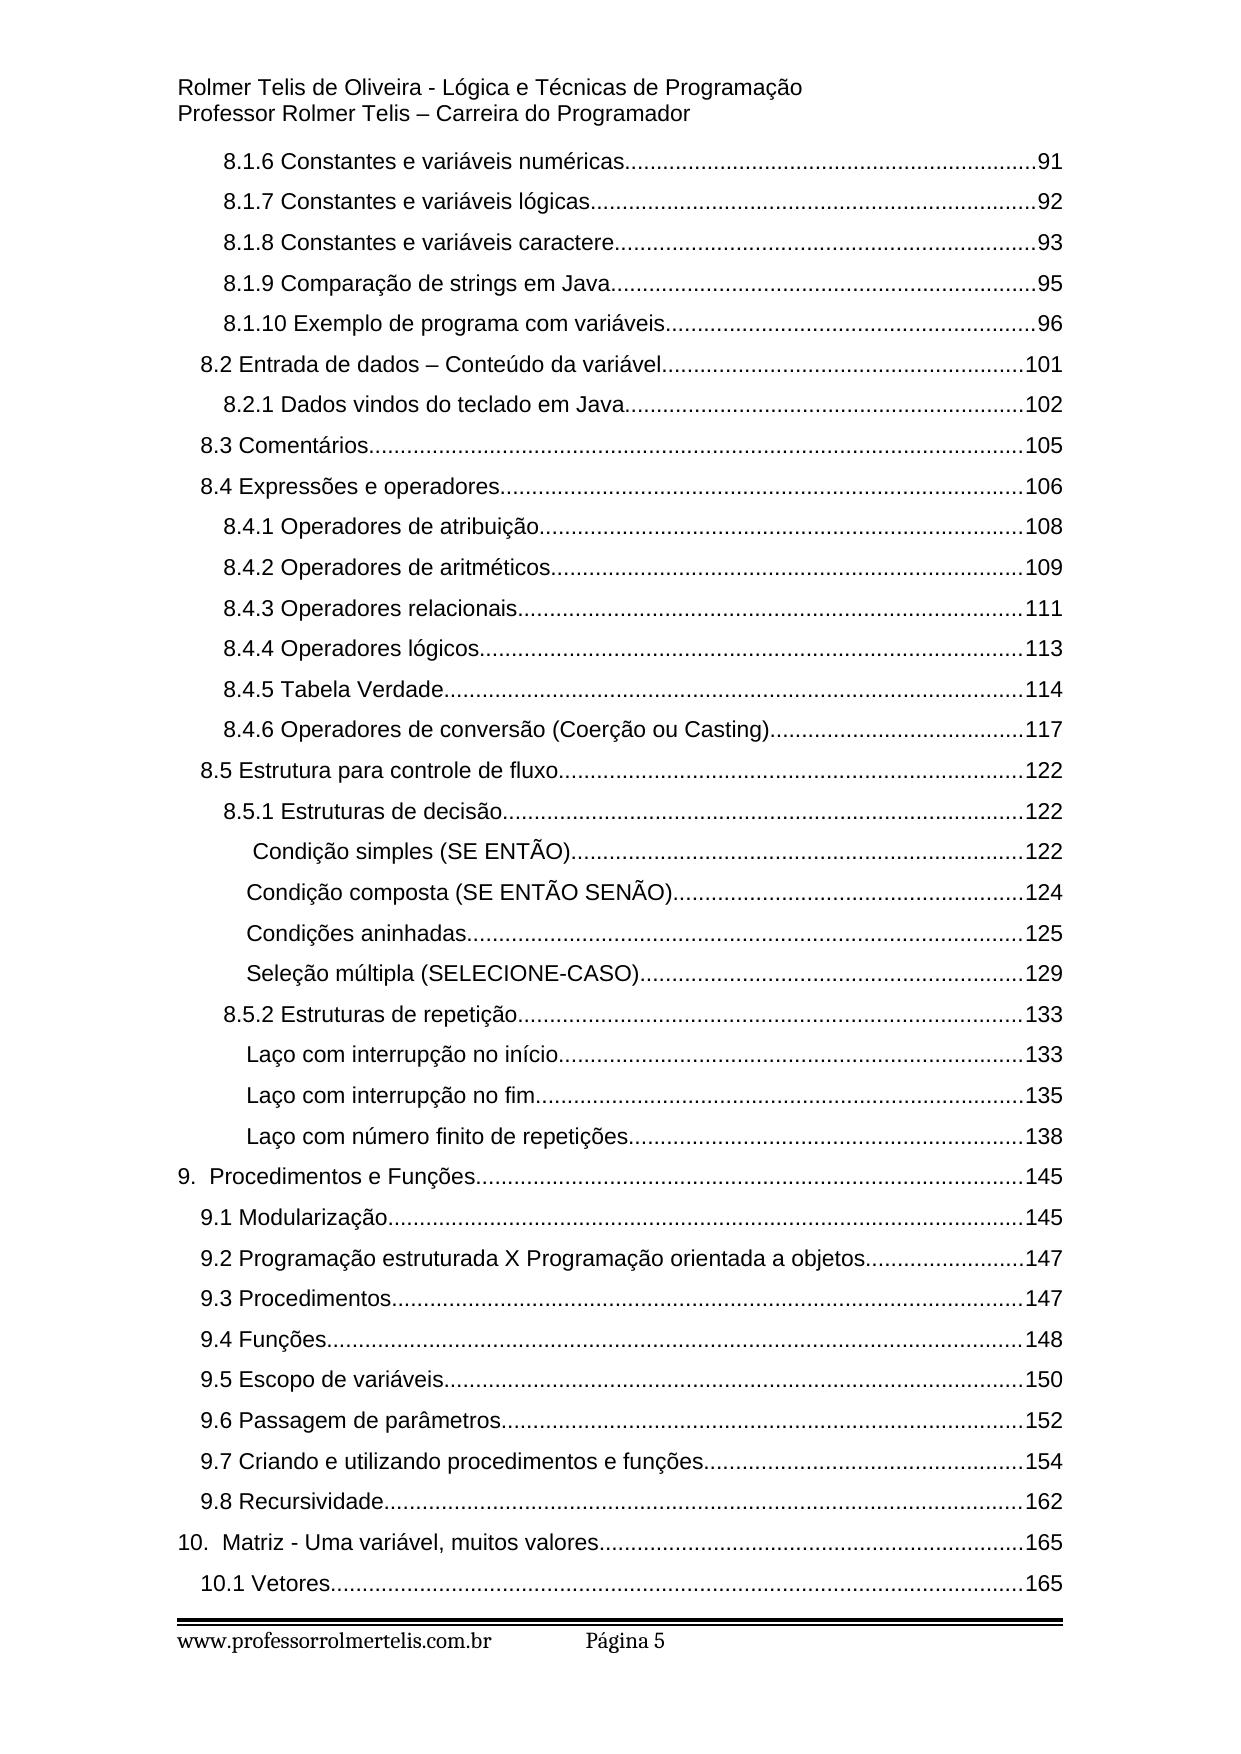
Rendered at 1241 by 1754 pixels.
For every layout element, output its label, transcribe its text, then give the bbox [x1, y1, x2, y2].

text 9.4 Funções 148 [200, 1326, 1063, 1352]
text 9.5 Escopo de variáveis 150 [200, 1366, 1063, 1393]
text 8.1.10 Exemplo de programa com variáveis 96 [223, 310, 1063, 336]
text 8.1.9 Comparação de strings em Java 95 [223, 269, 1063, 296]
text 9.8 Recursividade 162 [200, 1488, 1063, 1514]
text 10. Matriz - Uma variável, muitos valores 165 [177, 1529, 1063, 1555]
text 9. Procedimentos e Funções 145 [177, 1163, 1063, 1189]
text 9.6 Passagem de parâmetros 152 [200, 1407, 1063, 1433]
text 8.4.1 Operadores de atribuição 108 [223, 513, 1063, 539]
text Laço com número finito de repetições 138 [246, 1123, 1063, 1149]
text 8.4.6 Operadores de conversão (Coerção ou Casting) 117 [223, 716, 1063, 743]
text 9.1 Modularização 145 [200, 1204, 1063, 1230]
text 8.4.5 Tabela Verdade 114 [223, 676, 1063, 702]
text 8.2 Entrada de dados – Conteúdo da variável 101 [200, 351, 1063, 377]
text 9.3 Procedimentos 147 [200, 1285, 1063, 1311]
text 8.5.1 Estruturas de decisão 122 [223, 798, 1063, 824]
text 8.4.4 Operadores lógicos 113 [223, 635, 1063, 661]
text 9.2 Programação estruturada X Programação orientada a objetos 147 [200, 1244, 1063, 1271]
text 8.1.8 Constantes e variáveis caractere 93 [223, 229, 1063, 255]
text Seleção múltipla (SELECIONE-CASO) 129 [246, 960, 1063, 986]
text 8.4.3 Operadores relacionais 111 [223, 594, 1063, 621]
text 8.3 Comentários 105 [200, 432, 1063, 458]
text 8.4 Expressões e operadores 106 [200, 473, 1063, 499]
text Condição simples (SE ENTÃO) 122 [246, 838, 1063, 864]
text 8.4.2 Operadores de aritméticos 109 [223, 554, 1063, 580]
text 8.5 Estrutura para controle de fluxo 122 [200, 757, 1063, 783]
text Laço com interrupção no início 133 [246, 1041, 1063, 1068]
text Condições aninhadas 125 [246, 919, 1063, 946]
text Laço com interrupção no fim 135 [246, 1082, 1063, 1108]
text 8.2.1 Dados vindos do teclado em Java 102 [223, 391, 1063, 418]
text Condição composta (SE ENTÃO SENÃO) 124 [246, 879, 1063, 905]
text 8.1.6 Constantes e variáveis numéricas 91 [223, 148, 1063, 174]
text 10.1 Vetores 165 [200, 1569, 1063, 1596]
text 8.1.7 Constantes e variáveis lógicas 92 [223, 188, 1063, 214]
text 9.7 Criando e utilizando procedimentos e funções 154 [200, 1448, 1063, 1474]
text 8.5.2 Estruturas de repetição 133 [223, 1001, 1063, 1027]
